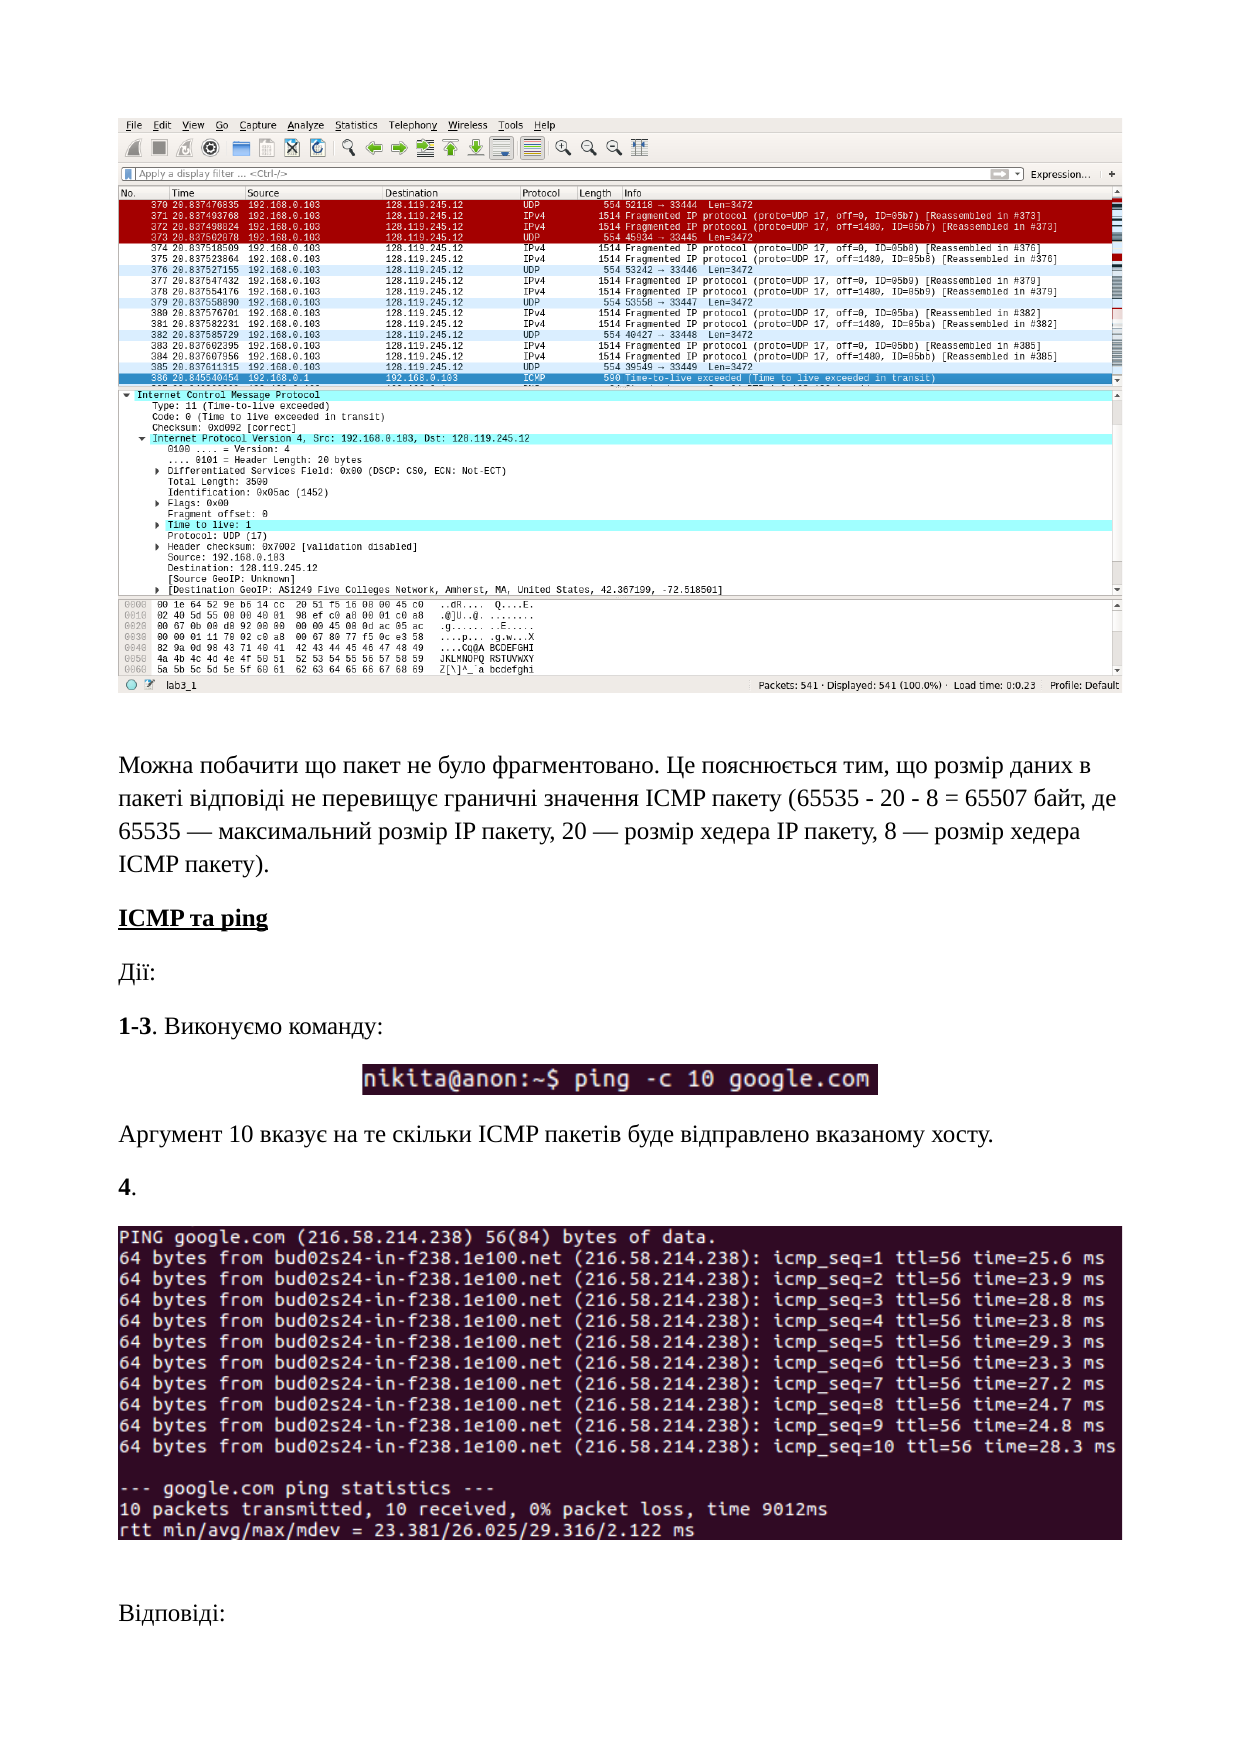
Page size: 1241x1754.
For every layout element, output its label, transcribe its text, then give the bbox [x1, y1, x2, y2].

list 1-3. Виконуємо команду: [118, 1011, 1122, 1040]
list Можна побачити що пакет не було фрагментовано. Це пояснюється тим, що розмір даних в пакеті відповіді не перевищує граничні значення ICMP пакету (65535 - 20 - 8 = 65507 байт, де 65535 — максимальний розмір IP пакету, 20 — розмір хедера IP пакету, 8 — розмір хедера ICMP пакету). [118, 750, 1122, 878]
list 4. [118, 1172, 1122, 1201]
picture [118, 118, 1123, 693]
list Аргумент 10 вказує на те скільки ICMP пакетів буде відправлено вказаному хосту. [118, 1119, 1122, 1147]
list Відповіді: [118, 1598, 1122, 1627]
picture [118, 1226, 1123, 1540]
picture [362, 1064, 878, 1095]
list ICMP та ping [118, 903, 1122, 932]
list Дії: [118, 957, 1122, 986]
